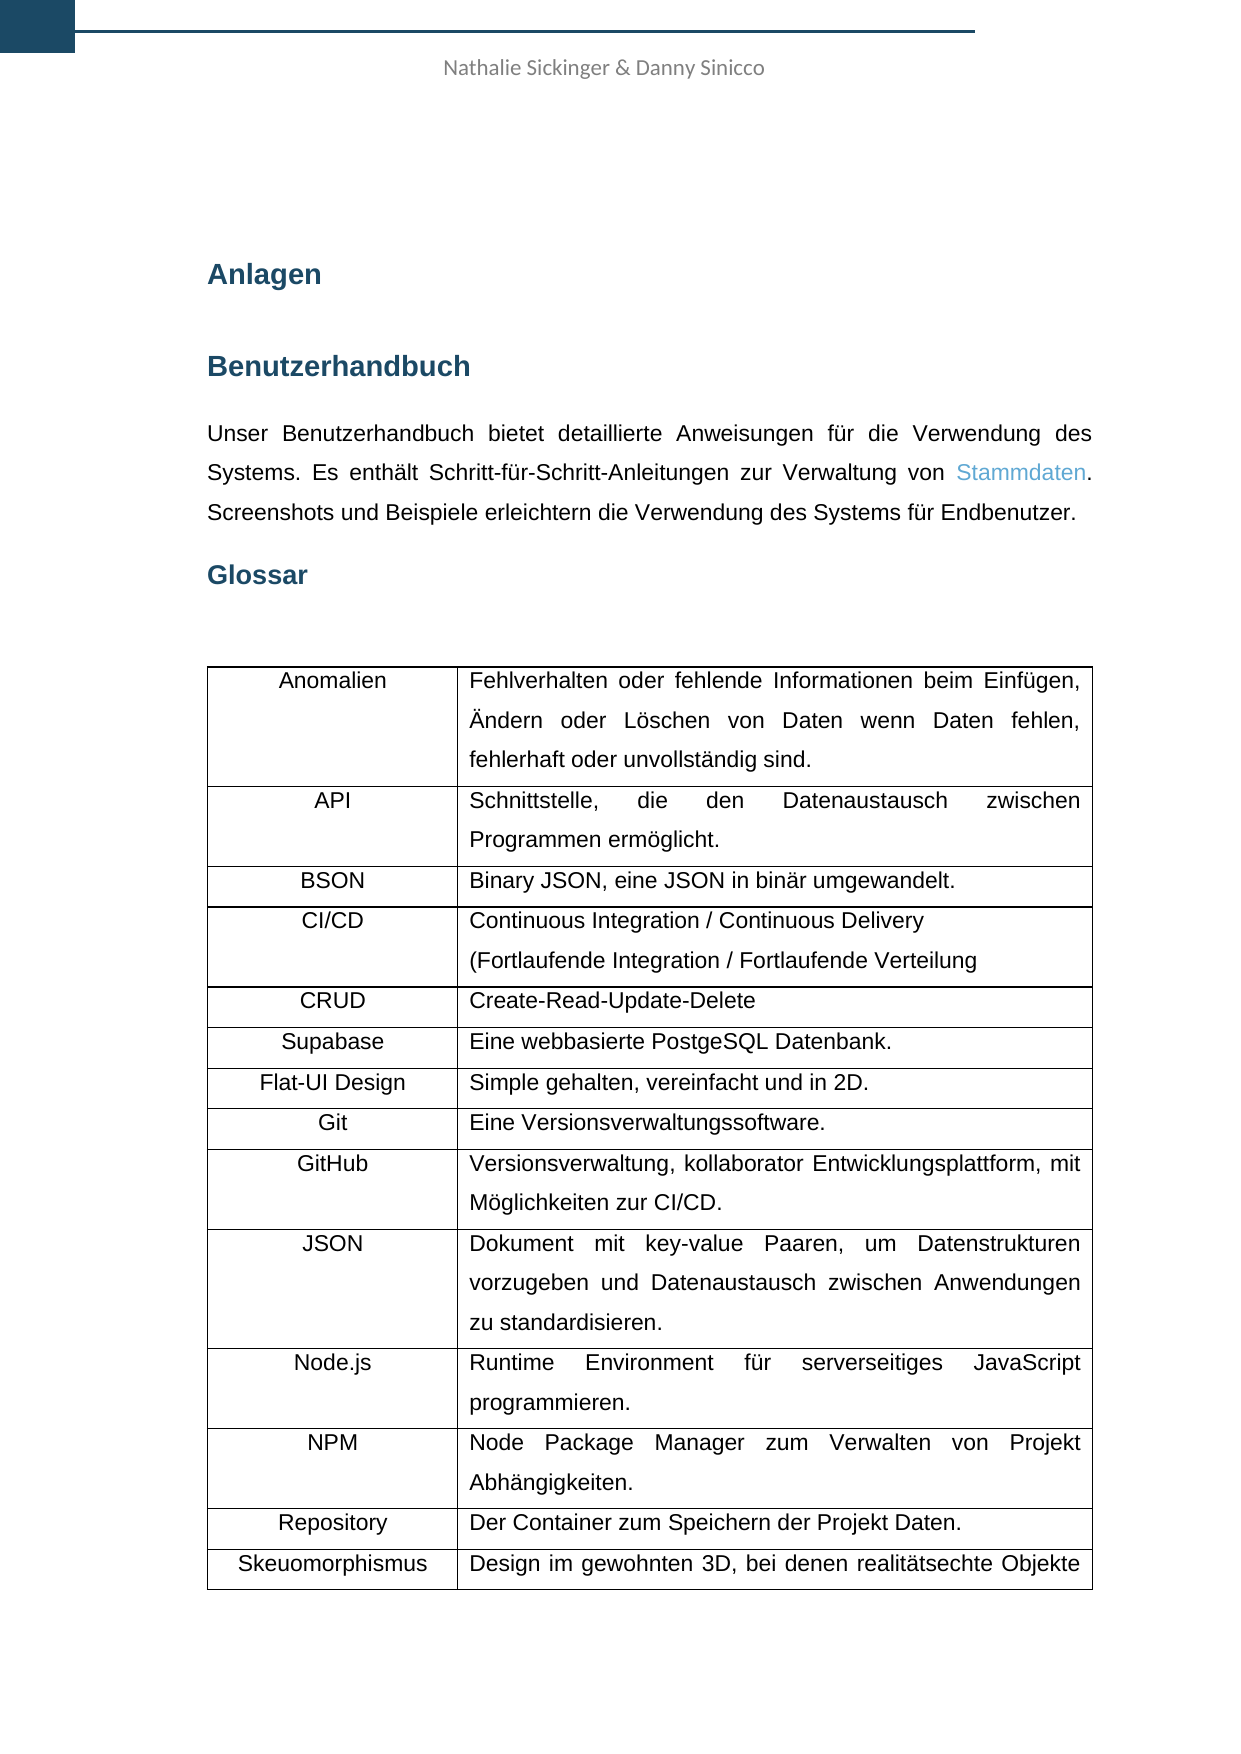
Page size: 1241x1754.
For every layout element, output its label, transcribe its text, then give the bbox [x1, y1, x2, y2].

table_cell Node Package Manager zum Verwalten von Projekt Abhängigkeiten. [458, 1429, 1092, 1508]
text Unser Benutzerhandbuch bietet detaillierte Anweisungen für die Verwendung des Systems. Es enthält Schritt-für-Schritt-Anleitungen zur Verwaltung von Stammdaten. Screenshots und Beispiele erleichtern die Verwendung des Systems für Endbenutzer. [207, 420, 1092, 525]
table_cell Eine Versionsverwaltungssoftware. [458, 1109, 1092, 1148]
table_cell CRUD [208, 988, 457, 1027]
table_cell Eine webbasierte PostgeSQL Datenbank. [458, 1028, 1092, 1067]
table_cell Flat-UI Design [208, 1069, 457, 1108]
table_cell Skeuomorphismus [208, 1550, 457, 1589]
table_cell Binary JSON, eine JSON in binär umgewandelt. [458, 867, 1092, 906]
subtitle Benutzerhandbuch [207, 349, 1092, 382]
table_cell Node.js [208, 1349, 457, 1428]
table_header Fehlverhalten oder fehlende Informationen beim Einfügen, Ändern oder Löschen von Daten wenn Daten fehlen, fehlerhaft oder unvollständig sind. [458, 668, 1092, 786]
subtitle Glossar [207, 559, 1092, 590]
table_cell BSON [208, 867, 457, 906]
table_cell Supabase [208, 1028, 457, 1067]
table_cell GitHub [208, 1150, 457, 1228]
table_cell API [208, 787, 457, 866]
table_cell Der Container zum Speichern der Projekt Daten. [458, 1509, 1092, 1548]
table_cell Versionsverwaltung, kollaborator Entwicklungsplattform, mit Möglichkeiten zur CI/CD. [458, 1150, 1092, 1228]
table_cell Repository [208, 1509, 457, 1548]
table_cell Simple gehalten, vereinfacht und in 2D. [458, 1069, 1092, 1108]
table_cell Continuous Integration / Continuous Delivery (Fortlaufende Integration / Fortlaufende Verteilung [458, 908, 1092, 986]
table_cell Schnittstelle, die den Datenaustausch zwischen Programmen ermöglicht. [458, 787, 1092, 866]
subtitle Anlagen [207, 257, 1092, 290]
table_header Anomalien [208, 668, 457, 786]
table_cell NPM [208, 1429, 457, 1508]
table_cell Create-Read-Update-Delete [458, 988, 1092, 1027]
table_cell JSON [208, 1230, 457, 1348]
table_cell Git [208, 1109, 457, 1148]
table_cell Design im gewohnten 3D, bei denen realitätsechte Objekte [458, 1550, 1092, 1589]
table_cell Runtime Environment für serverseitiges JavaScript programmieren. [458, 1349, 1092, 1428]
table_cell Dokument mit key-value Paaren, um Datenstrukturen vorzugeben und Datenaustausch zwischen Anwendungen zu standardisieren. [458, 1230, 1092, 1348]
table_cell CI/CD [208, 908, 457, 986]
